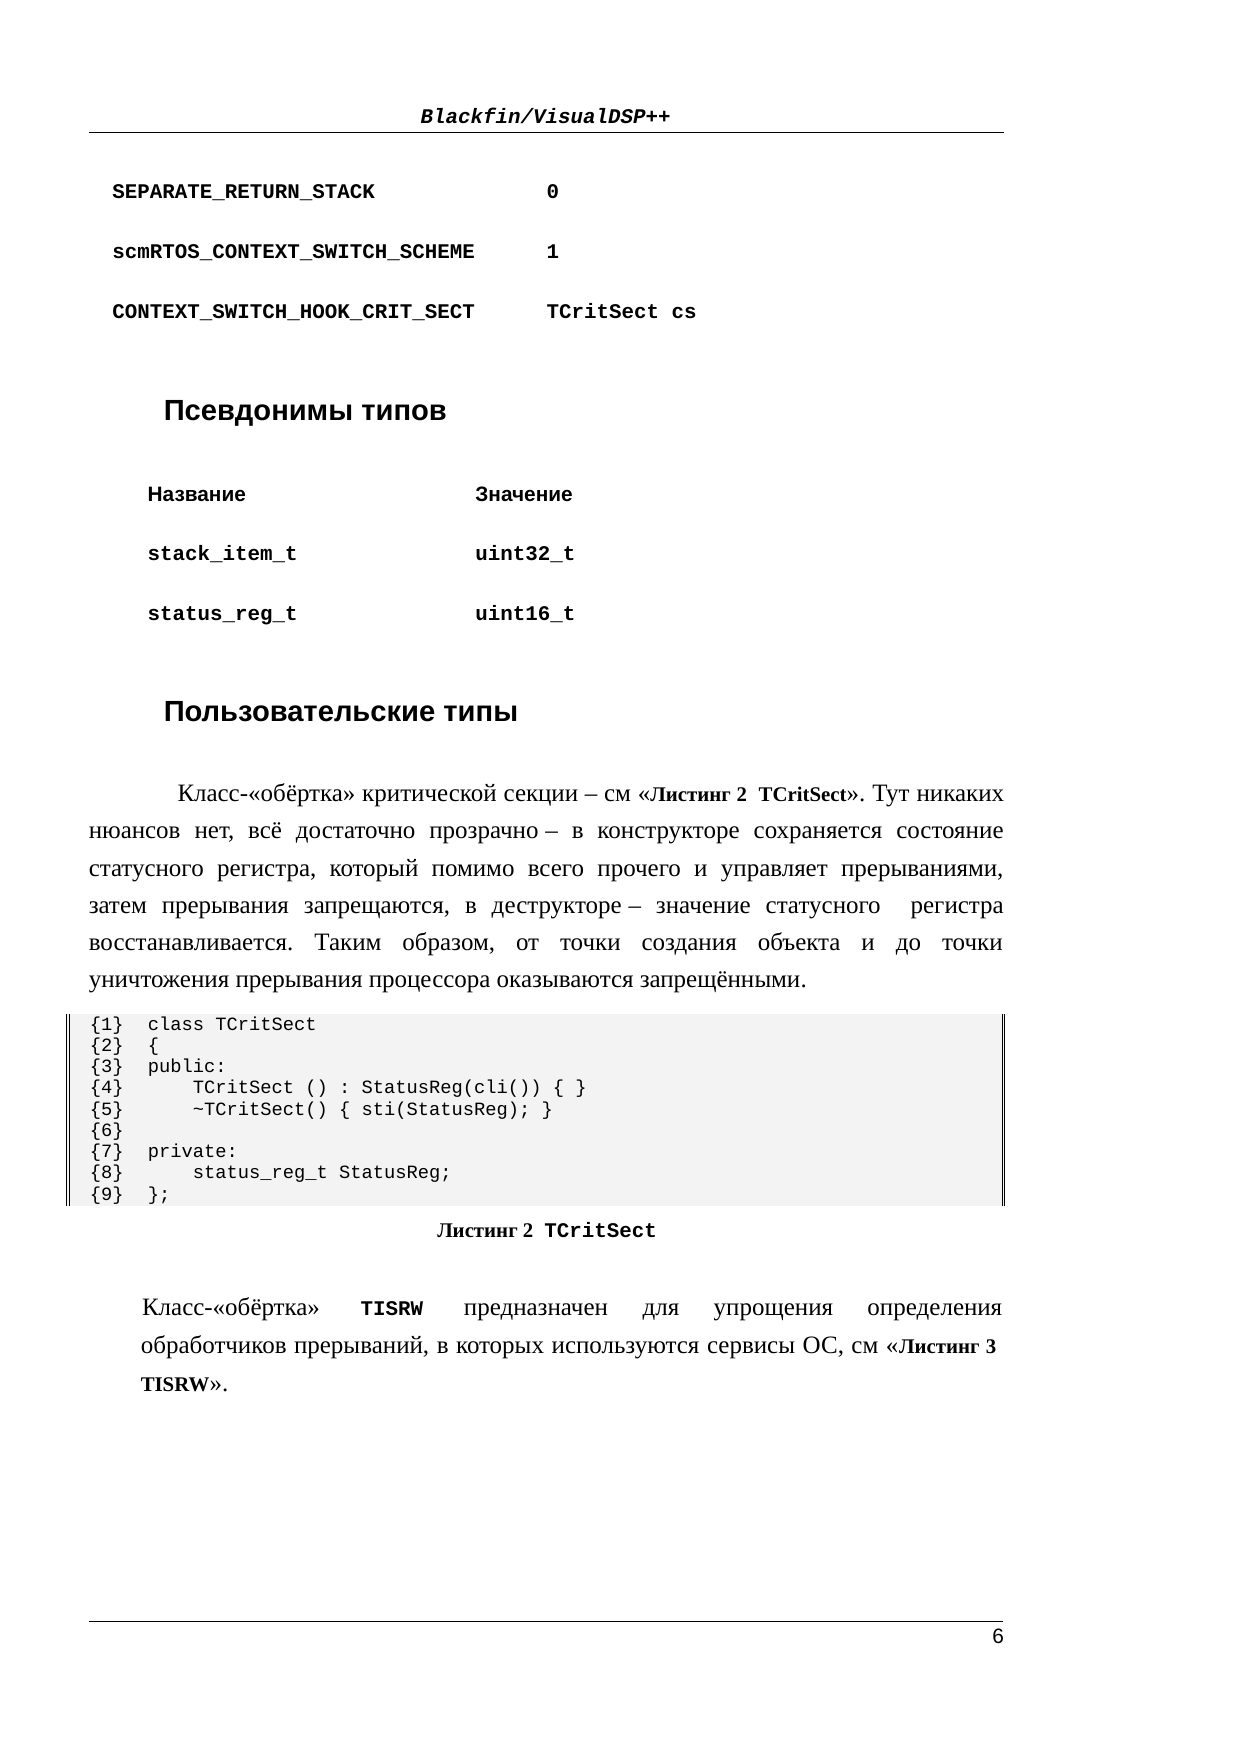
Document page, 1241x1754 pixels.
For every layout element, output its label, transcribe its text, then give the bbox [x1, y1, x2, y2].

list { [70, 1036, 1002, 1057]
table_cell status_reg_t [89, 584, 449, 644]
list public: [70, 1057, 1002, 1078]
table_cell 0 [524, 163, 1003, 223]
list private: [70, 1142, 1002, 1163]
list class TCritSect [70, 1014, 1002, 1036]
table_cell scmRTOS_CONTEXT_SWITCH_SCHEME [89, 223, 524, 283]
list ~TCritSect() { sti(StatusReg); } [70, 1099, 1002, 1121]
list status_reg_t StatusReg; [70, 1163, 1002, 1184]
text Класс-«обёртка» критической секции – см «Листинг 2 TCritSect». Тут никаких нюансов нет, всё достаточно прозрачно – в конструкторе сохраняется состояние статусного регистра, который помимо всего прочего и управляет прерываниями, затем прерывания запрещаются, в деструкторе – значение статусного регистра восстанавливается. Таким образом, от точки создания объекта и до точки уничтожения прерывания процессора оказываются запрещёнными. [88, 778, 1004, 993]
list }; [70, 1184, 1002, 1206]
subtitle Пользовательские типы [163, 694, 886, 728]
table_cell uint16_t [449, 584, 1004, 644]
text Листинг 2 TCritSect [89, 1218, 1004, 1244]
table_header Значение [449, 464, 1004, 524]
table_cell CONTEXT_SWITCH_HOOK_CRIT_SECT [89, 283, 524, 343]
text Класс-«обёртка» TISRW предназначен для упрощения определения обработчиков прерываний, в которых используются сервисы ОС, см «Листинг 3 TISRW». [141, 1292, 1002, 1396]
table_cell 1 [524, 223, 1003, 283]
subtitle Псевдонимы типов [163, 393, 886, 426]
table_header Название [89, 464, 449, 524]
table_cell TCritSect cs [524, 283, 1003, 343]
list TCritSect () : StatusReg(cli()) { } [70, 1078, 1002, 1099]
table_cell uint32_t [449, 524, 1004, 584]
table_cell stack_item_t [89, 524, 449, 584]
table_cell SEPARATE_RETURN_STACK [89, 163, 524, 223]
